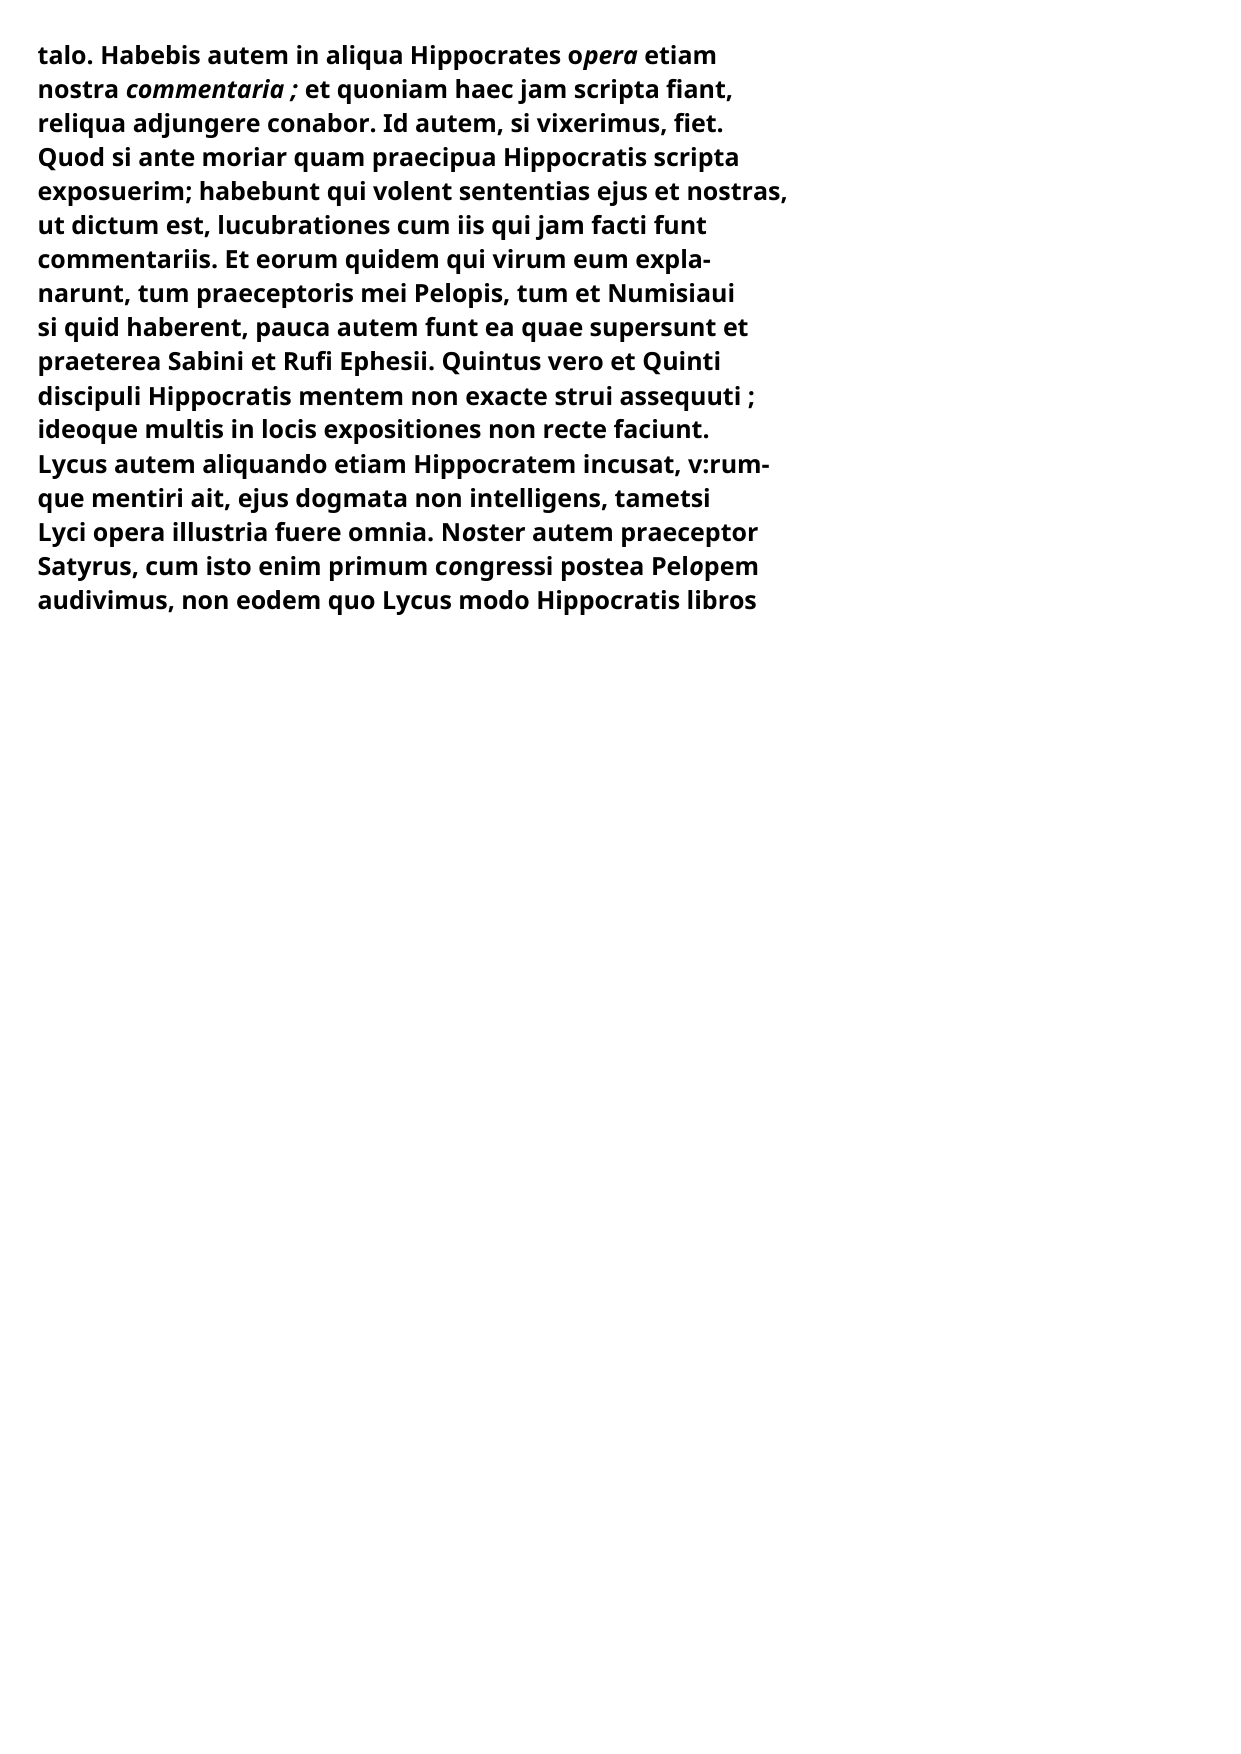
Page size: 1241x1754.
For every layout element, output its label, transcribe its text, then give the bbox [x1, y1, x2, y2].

text talo. Habebis autem in aliqua Hippocrates opera etiam nostra commentaria ; et quoniam haec jam scripta fiant, reliqua adjungere conabor. Id autem, si vixerimus, fiet. Quod si ante moriar quam praecipua Hippocratis scripta exposuerim; habebunt qui volent sententias ejus et nostras, ut dictum est, lucubrationes cum iis qui jam facti funt commentariis. Et eorum quidem qui virum eum expla- narunt, tum praeceptoris mei Pelopis, tum et Numisiaui si quid haberent, pauca autem funt ea quae supersunt et praeterea Sabini et Rufi Ephesii. Quintus vero et Quinti discipuli Hippocratis mentem non exacte strui assequuti ; ideoque multis in locis expositiones non recte faciunt. Lycus autem aliquando etiam Hippocratem incusat, v:rum- que mentiri ait, ejus dogmata non intelligens, tametsi Lyci opera illustria fuere omnia. Noster autem praeceptor Satyrus, cum isto enim primum congressi postea Pelopem audivimus, non eodem quo Lycus modo Hippocratis libros [37, 37, 1203, 617]
